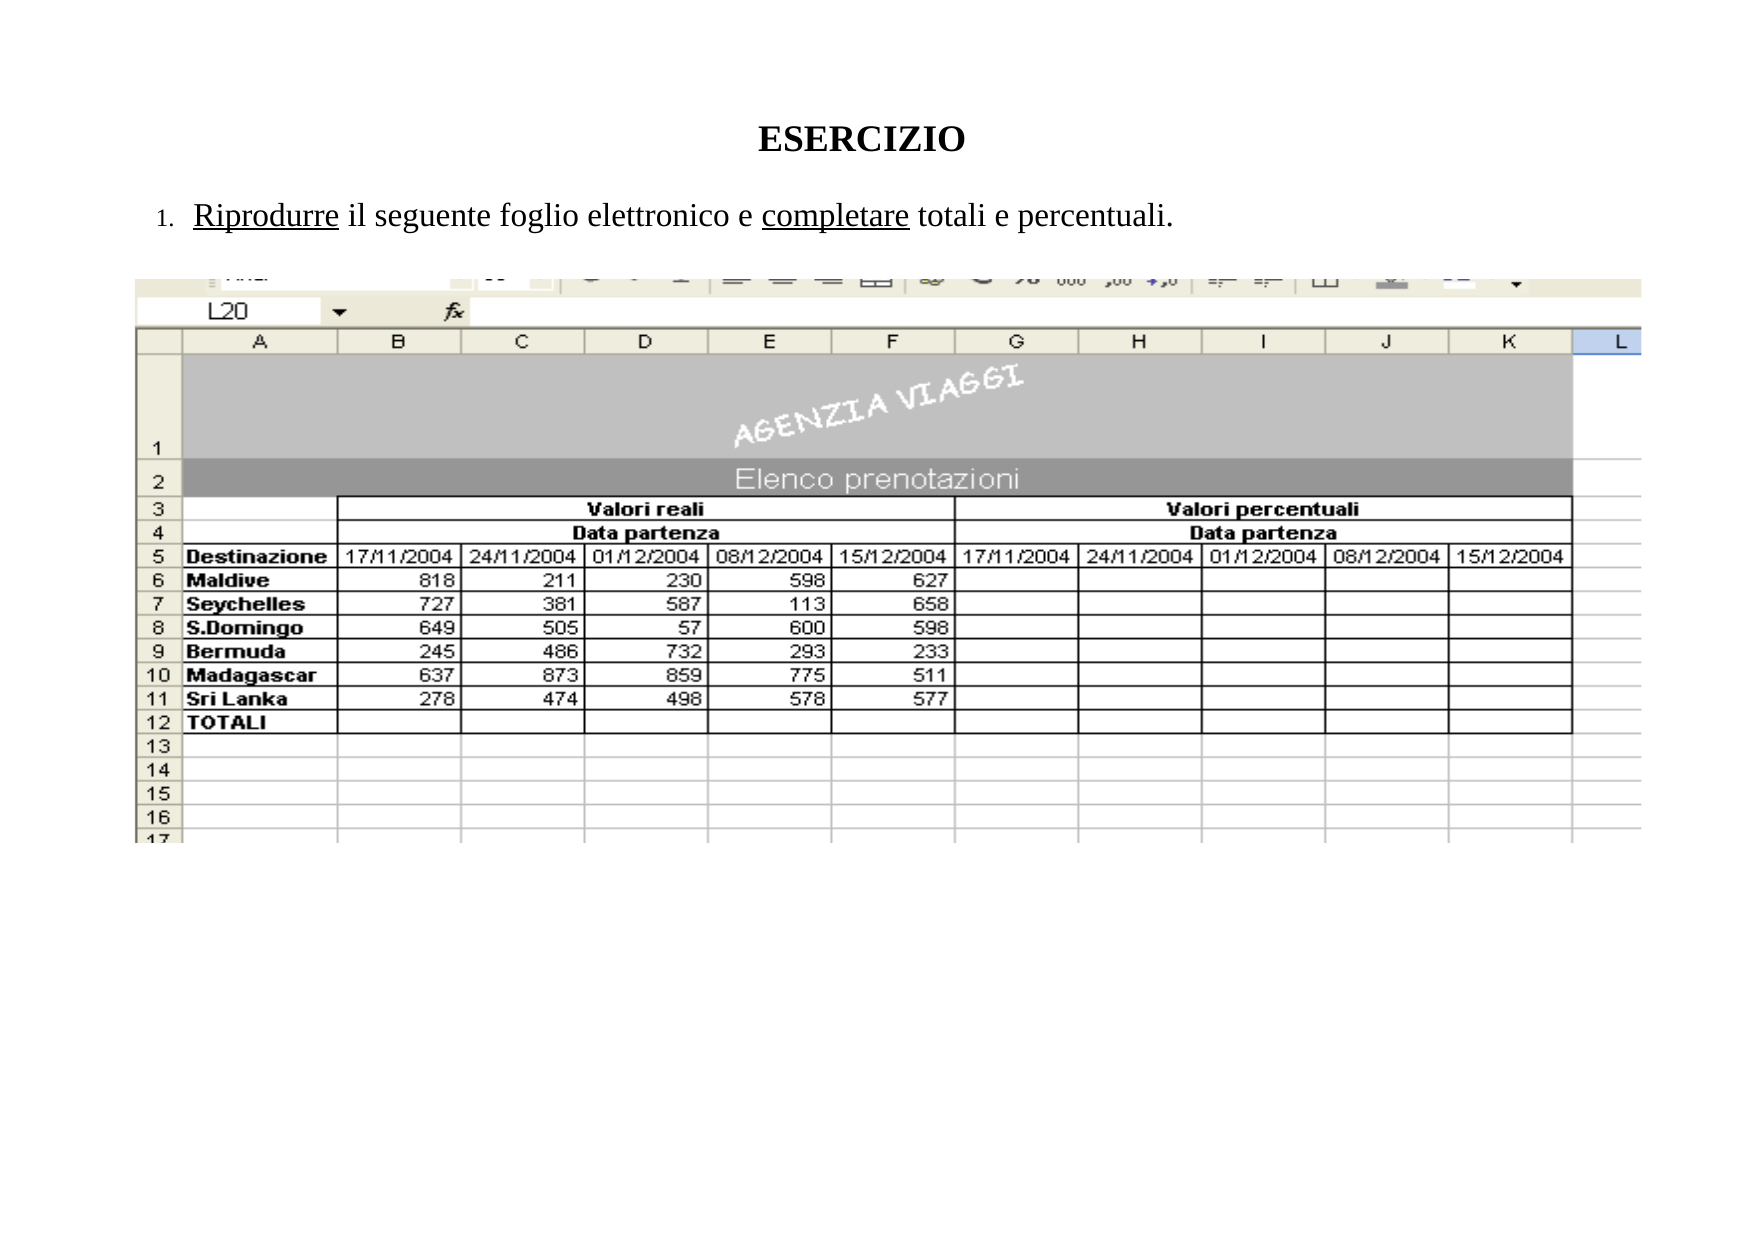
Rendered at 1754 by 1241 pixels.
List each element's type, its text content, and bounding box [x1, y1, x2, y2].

picture [134, 279, 1642, 843]
text ESERCIZIO [118, 118, 1606, 160]
list Riprodurre il seguente foglio elettronico e completare totali e percentuali. [156, 197, 1606, 233]
